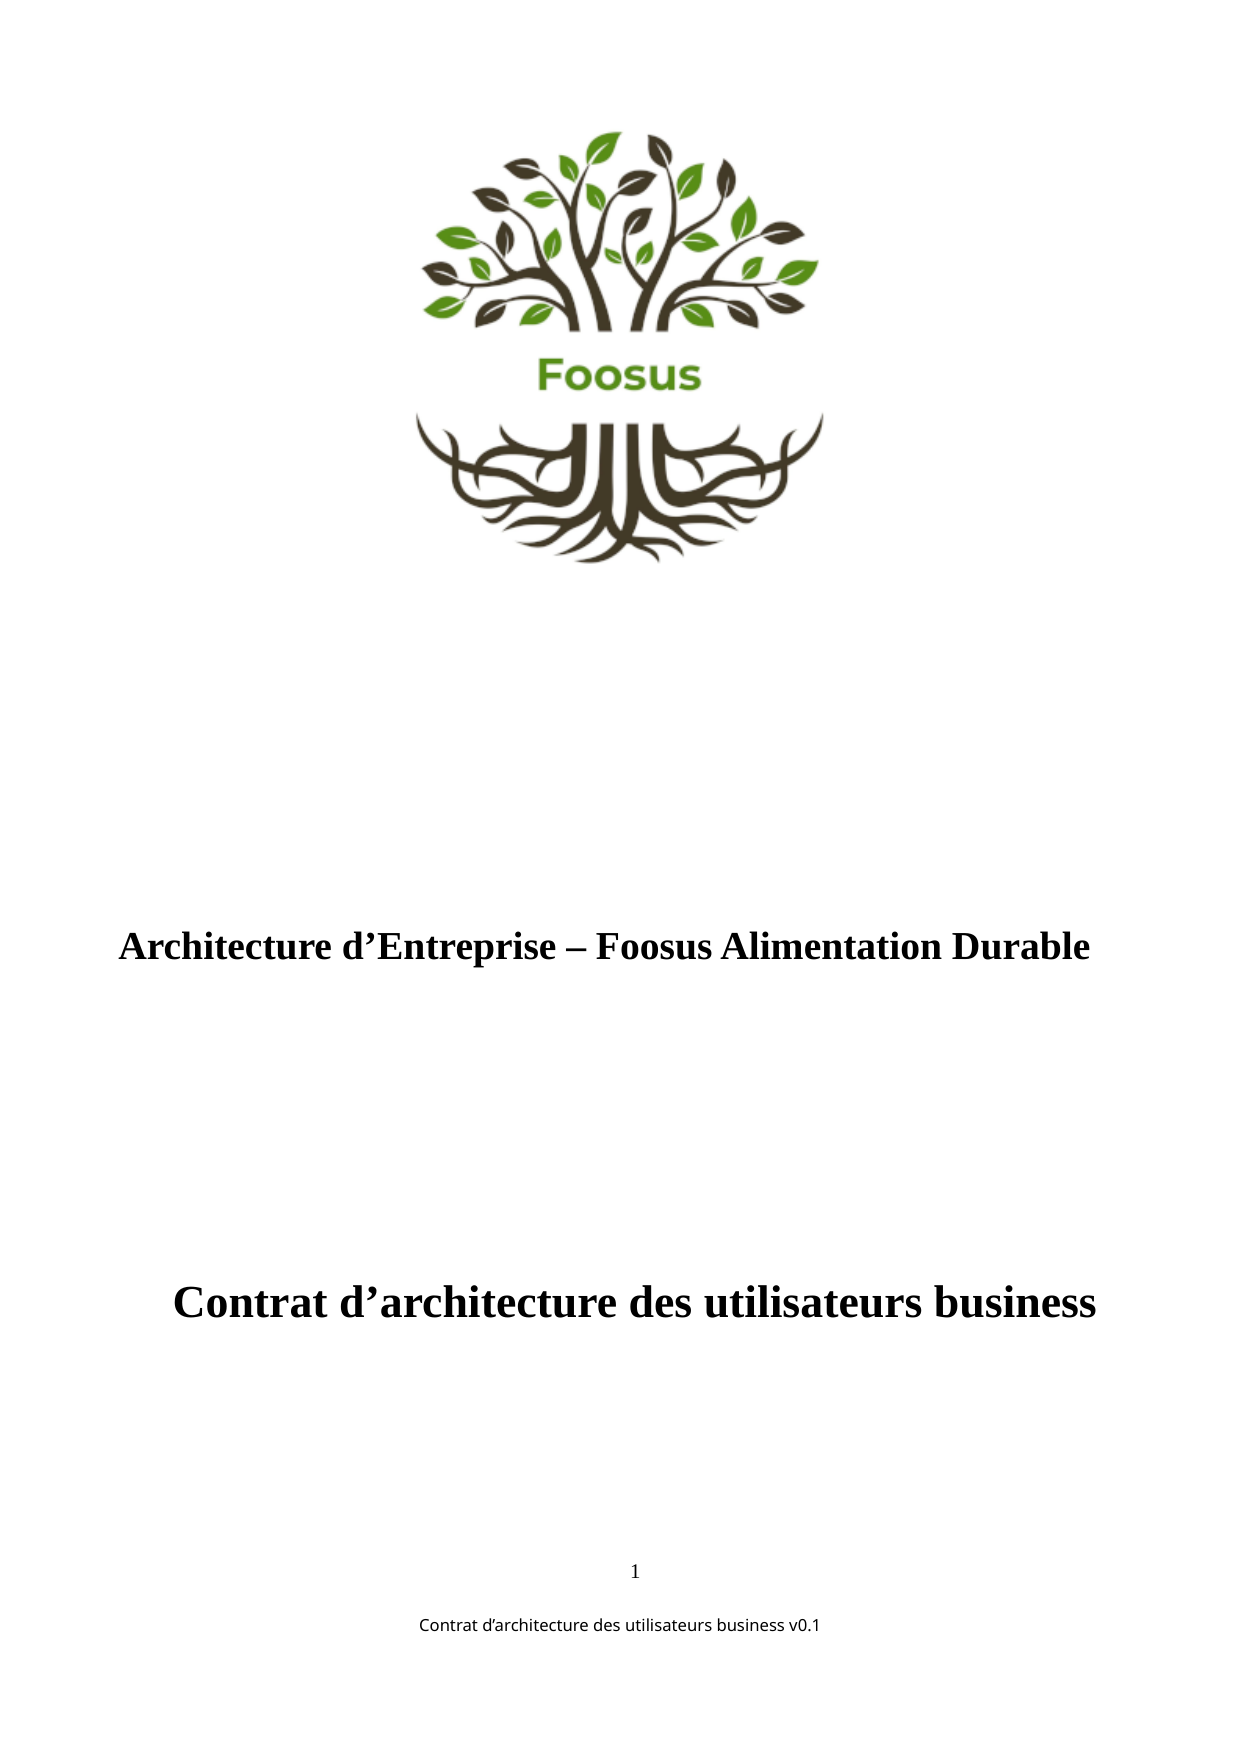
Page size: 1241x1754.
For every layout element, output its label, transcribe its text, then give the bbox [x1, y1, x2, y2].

subtitle Contrat d’architecture des utilisateurs business [118, 1275, 1152, 1328]
text 1 [118, 1559, 1152, 1583]
picture [393, 118, 847, 578]
title Architecture d’Entreprise – Foosus Alimentation Durable [118, 922, 1152, 968]
